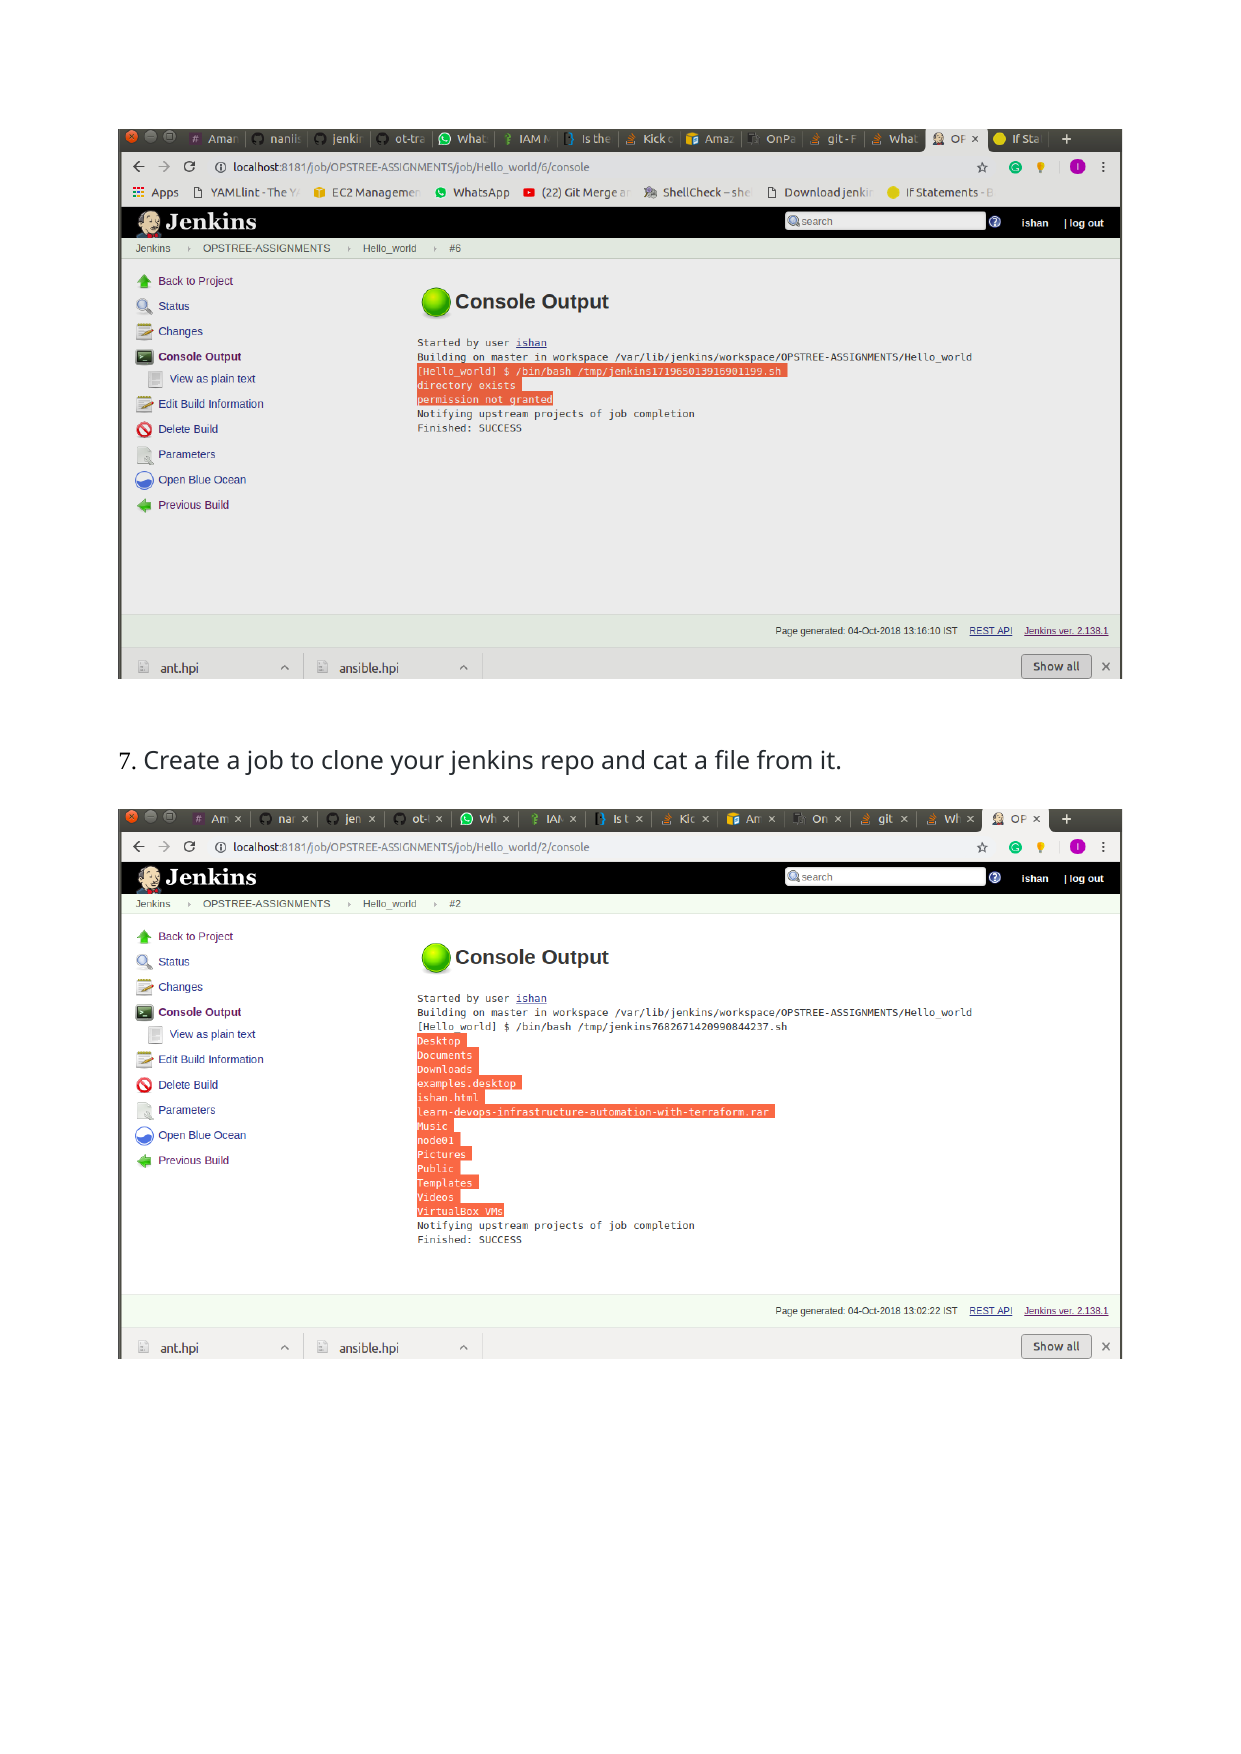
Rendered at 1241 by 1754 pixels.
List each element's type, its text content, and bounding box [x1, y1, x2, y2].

text 7. Create a job to clone your jenkins repo and cat a file from it. [118, 743, 1122, 777]
picture [118, 798, 1123, 1369]
picture [118, 118, 1123, 689]
